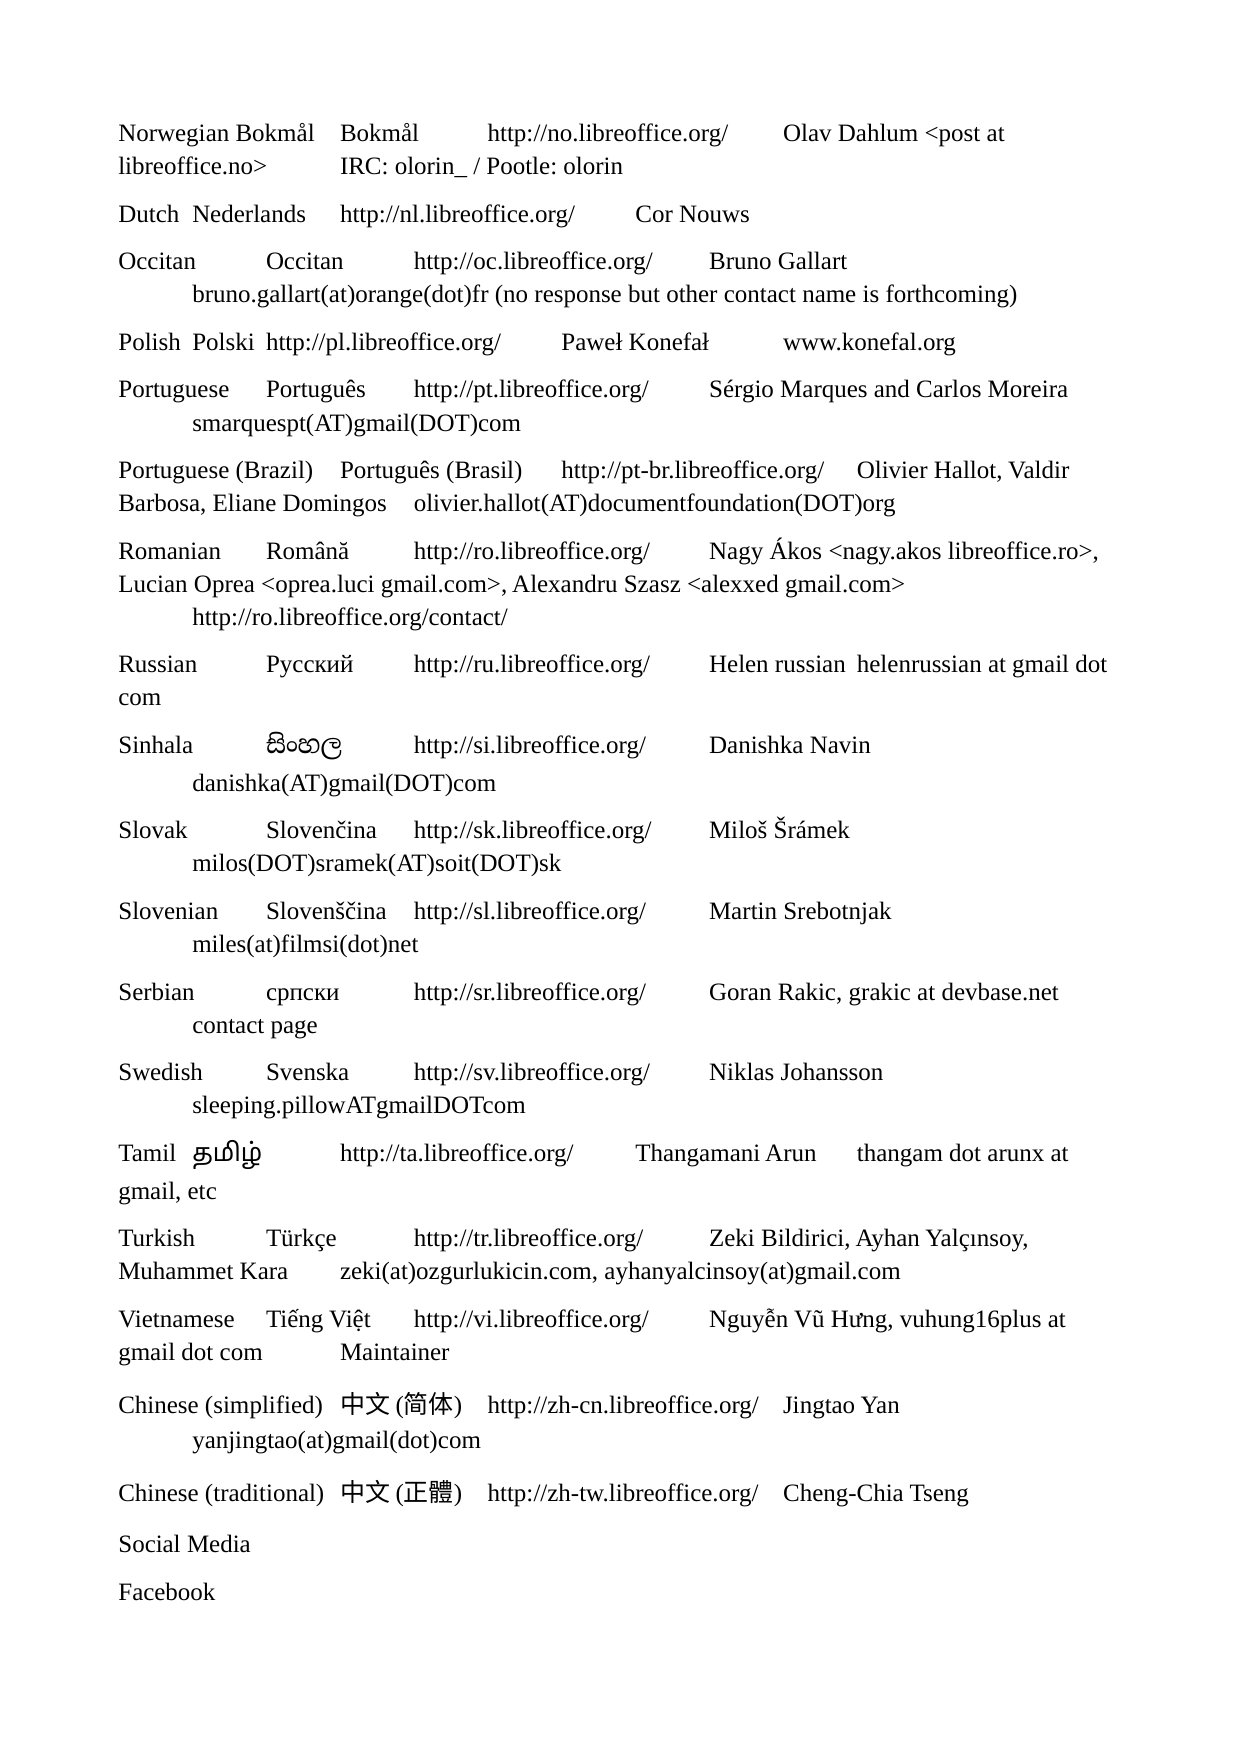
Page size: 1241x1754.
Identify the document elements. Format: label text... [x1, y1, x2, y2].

text Serbian српски http://sr.libreoffice.org/ Goran Rakic, grakic at devbase.net contact page [118, 977, 1122, 1038]
text Portuguese Português http://pt.libreoffice.org/ Sérgio Marques and Carlos Moreira smarquespt(AT)gmail(DOT)com [118, 374, 1122, 436]
text Tamil தமிழ் http://ta.libreoffice.org/ Thangamani Arun thangam dot arunx at gmail, etc [118, 1138, 1122, 1204]
text Romanian Română http://ro.libreoffice.org/ Nagy Ákos <nagy.akos libreoffice.ro>, Lucian Oprea <oprea.luci gmail.com>, Alexandru Szasz <alexxed gmail.com> http://ro.libreoffice.org/contact/ [118, 536, 1122, 631]
text Facebook [118, 1577, 1122, 1605]
text Turkish Türkçe http://tr.libreoffice.org/ Zeki Bildirici, Ayhan Yalçınsoy, Muhammet Kara zeki(at)ozgurlukicin.com, ayhanyalcinsoy(at)gmail.com [118, 1223, 1122, 1285]
text Slovak Slovenčina http://sk.libreoffice.org/ Miloš Šrámek milos(DOT)sramek(AT)soit(DOT)sk [118, 816, 1122, 877]
text Dutch Nederlands http://nl.libreoffice.org/ Cor Nouws [118, 199, 1122, 227]
text Sinhala සිංහල http://si.libreoffice.org/ Danishka Navin danishka(AT)gmail(DOT)com [118, 730, 1122, 797]
text Occitan Occitan http://oc.libreoffice.org/ Bruno Gallart bruno.gallart(at)orange(dot)fr (no response but other contact name is forthcoming) [118, 246, 1122, 308]
text Chinese (simplified) 中文 (简体) http://zh-cn.libreoffice.org/ Jingtao Yan yanjingtao(at)gmail(dot)com [118, 1385, 1122, 1454]
text Polish Polski http://pl.libreoffice.org/ Paweł Konefał www.konefal.org [118, 327, 1122, 356]
text Vietnamese Tiếng Việt http://vi.libreoffice.org/ Nguyễn Vũ Hưng, vuhung16plus at gmail dot com Maintainer [118, 1304, 1122, 1366]
text Russian Русский http://ru.libreoffice.org/ Helen russian helenrussian at gmail dot com [118, 649, 1122, 711]
text Norwegian Bokmål Bokmål http://no.libreoffice.org/ Olav Dahlum <post at libreoffice.no> IRC: olorin_ / Pootle: olorin [118, 118, 1122, 180]
text Swedish Svenska http://sv.libreoffice.org/ Niklas Johansson sleeping.pillowATgmailDOTcom [118, 1057, 1122, 1119]
text Social Media [118, 1529, 1122, 1558]
text Portuguese (Brazil) Português (Brasil) http://pt-br.libreoffice.org/ Olivier Hallot, Valdir Barbosa, Eliane Domingos olivier.hallot(AT)documentfoundation(DOT)org [118, 455, 1122, 517]
text Chinese (traditional) 中文 (正體) http://zh-tw.libreoffice.org/ Cheng-Chia Tseng [118, 1473, 1122, 1509]
text Slovenian Slovenščina http://sl.libreoffice.org/ Martin Srebotnjak miles(at)filmsi(dot)net [118, 896, 1122, 958]
